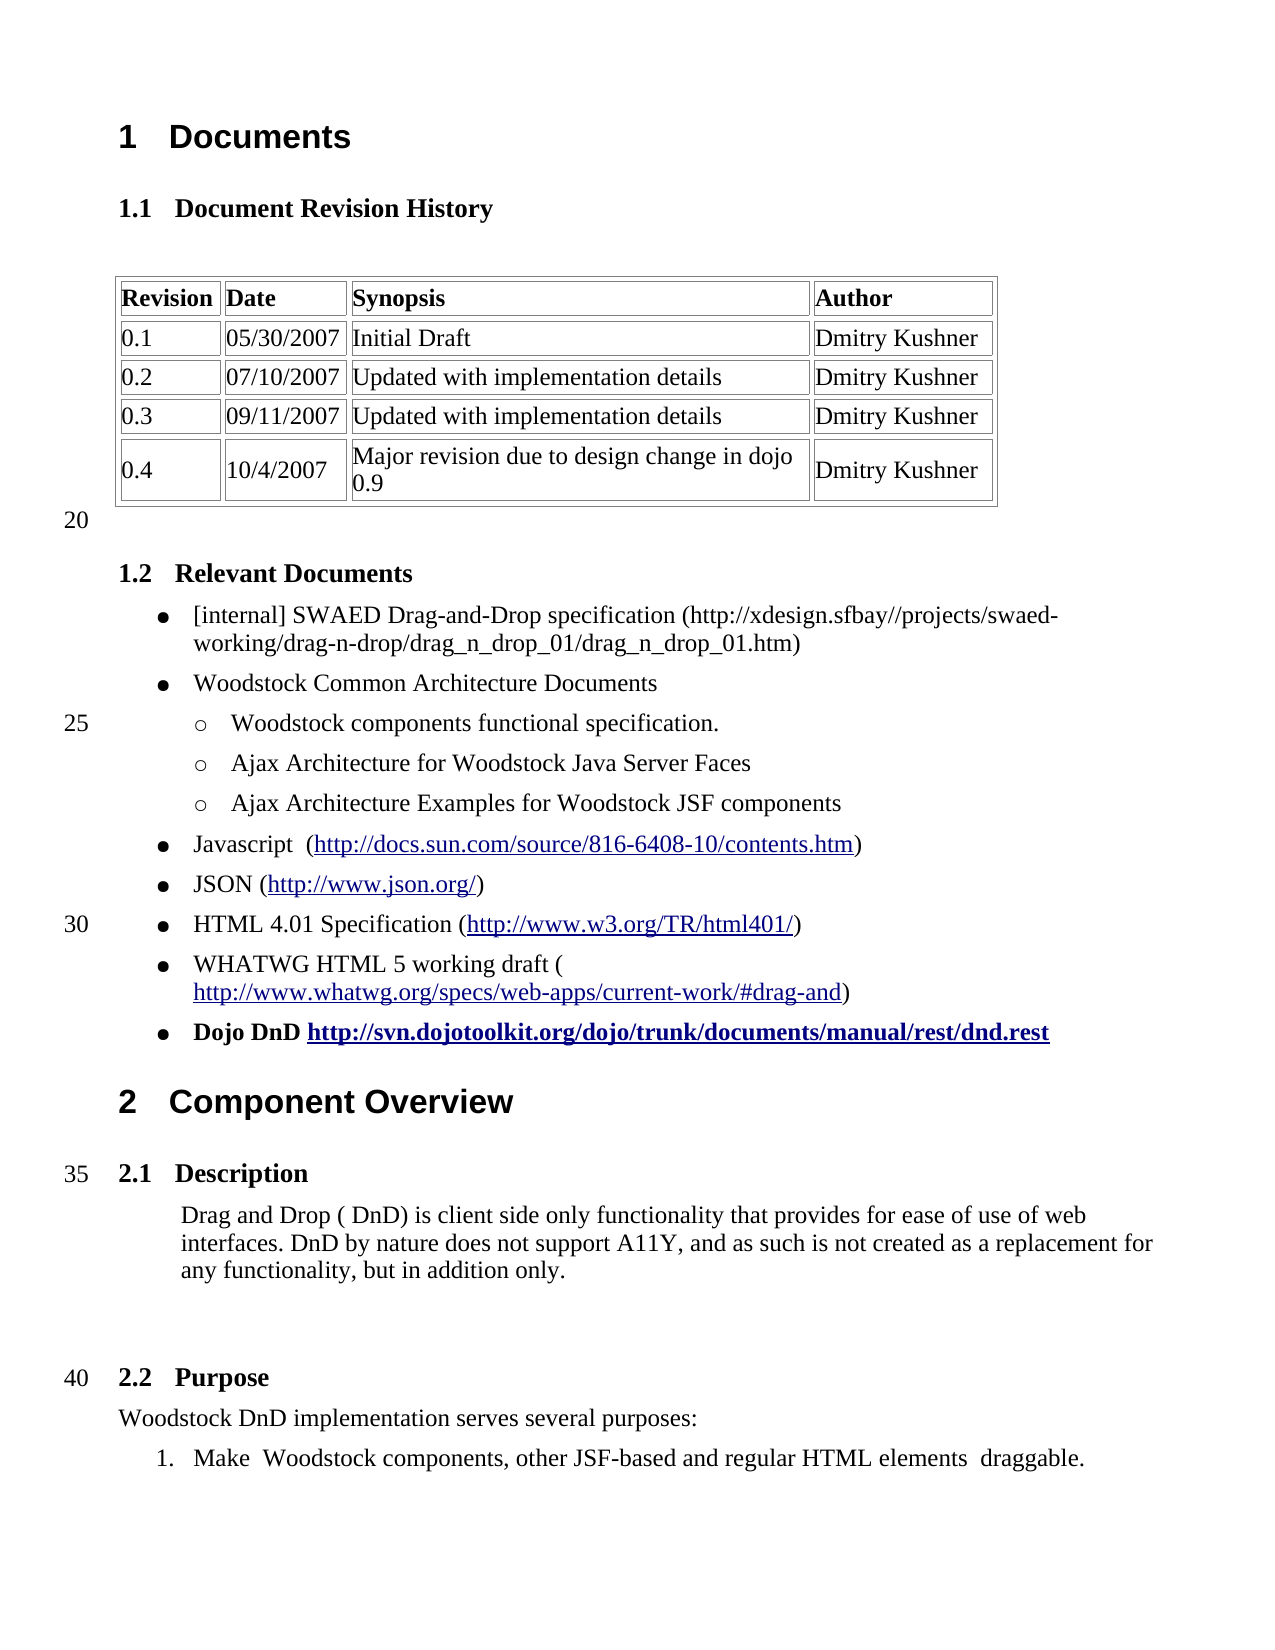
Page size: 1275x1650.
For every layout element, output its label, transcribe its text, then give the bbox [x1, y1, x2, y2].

table_cell Initial Draft [349, 315, 812, 354]
table_header Revision [118, 277, 223, 315]
table_cell Dmitry Kushner [812, 394, 995, 433]
subtitle Purpose [118, 1362, 1157, 1392]
list Dojo DnD http://svn.dojotoolkit.org/dojo/trunk/documents/manual/rest/dnd.rest [156, 1018, 1157, 1046]
table_cell Updated with implementation details [349, 355, 812, 394]
table_cell 09/11/2007 [223, 394, 349, 433]
list Woodstock components functional specification. [193, 709, 1157, 737]
subtitle Document Revision History [118, 193, 1157, 223]
list Ajax Architecture Examples for Woodstock JSF components [193, 789, 1157, 817]
table_header Synopsis [349, 277, 812, 315]
subtitle Documents [118, 118, 1157, 156]
table_header Author [812, 277, 995, 315]
list Javascript (http://docs.sun.com/source/816-6408-10/contents.htm) [156, 830, 1157, 857]
table_cell 05/30/2007 [223, 315, 349, 354]
table_cell Dmitry Kushner [812, 433, 995, 500]
table_cell 10/4/2007 [223, 433, 349, 500]
subtitle Relevant Documents [118, 558, 1157, 588]
list JSON (http://www.json.org/) [156, 870, 1157, 898]
list Ajax Architecture for Woodstock Java Server Faces [193, 749, 1157, 777]
table_cell 0.1 [118, 315, 223, 354]
subtitle Description [118, 1158, 1157, 1188]
subtitle Component Overview [118, 1083, 1157, 1121]
list [internal] SWAED Drag-and-Drop specification (http://xdesign.sfbay//projects/swaed-working/drag-n-drop/drag_n_drop_01/drag_n_drop_01.htm) [156, 601, 1157, 656]
table_cell Dmitry Kushner [812, 315, 995, 354]
list WHATWG HTML 5 working draft ( http://www.whatwg.org/specs/web-apps/current-work/#drag-and) [156, 950, 1157, 1006]
table_cell 0.2 [118, 355, 223, 394]
table_cell Updated with implementation details [349, 394, 812, 433]
table_cell Dmitry Kushner [812, 355, 995, 394]
table_cell Major revision due to design change in dojo 0.9 [349, 433, 812, 500]
list Woodstock Common Architecture Documents [156, 669, 1157, 697]
table_cell 07/10/2007 [223, 355, 349, 394]
list HTML 4.01 Specification (http://www.w3.org/TR/html401/) [156, 910, 1157, 938]
text Drag and Drop ( DnD) is client side only functionality that provides for ease of use of web interfaces. DnD by nature does not support A11Y, and as such is not created as a replacement for any functionality, but in addition only. [181, 1201, 1157, 1284]
table_header Date [223, 277, 349, 315]
list Make Woodstock components, other JSF-based and regular HTML elements draggable. [156, 1444, 1157, 1472]
text Woodstock DnD implementation serves several purposes: [118, 1404, 1157, 1432]
table_cell 0.4 [118, 433, 223, 500]
table_cell 0.3 [118, 394, 223, 433]
